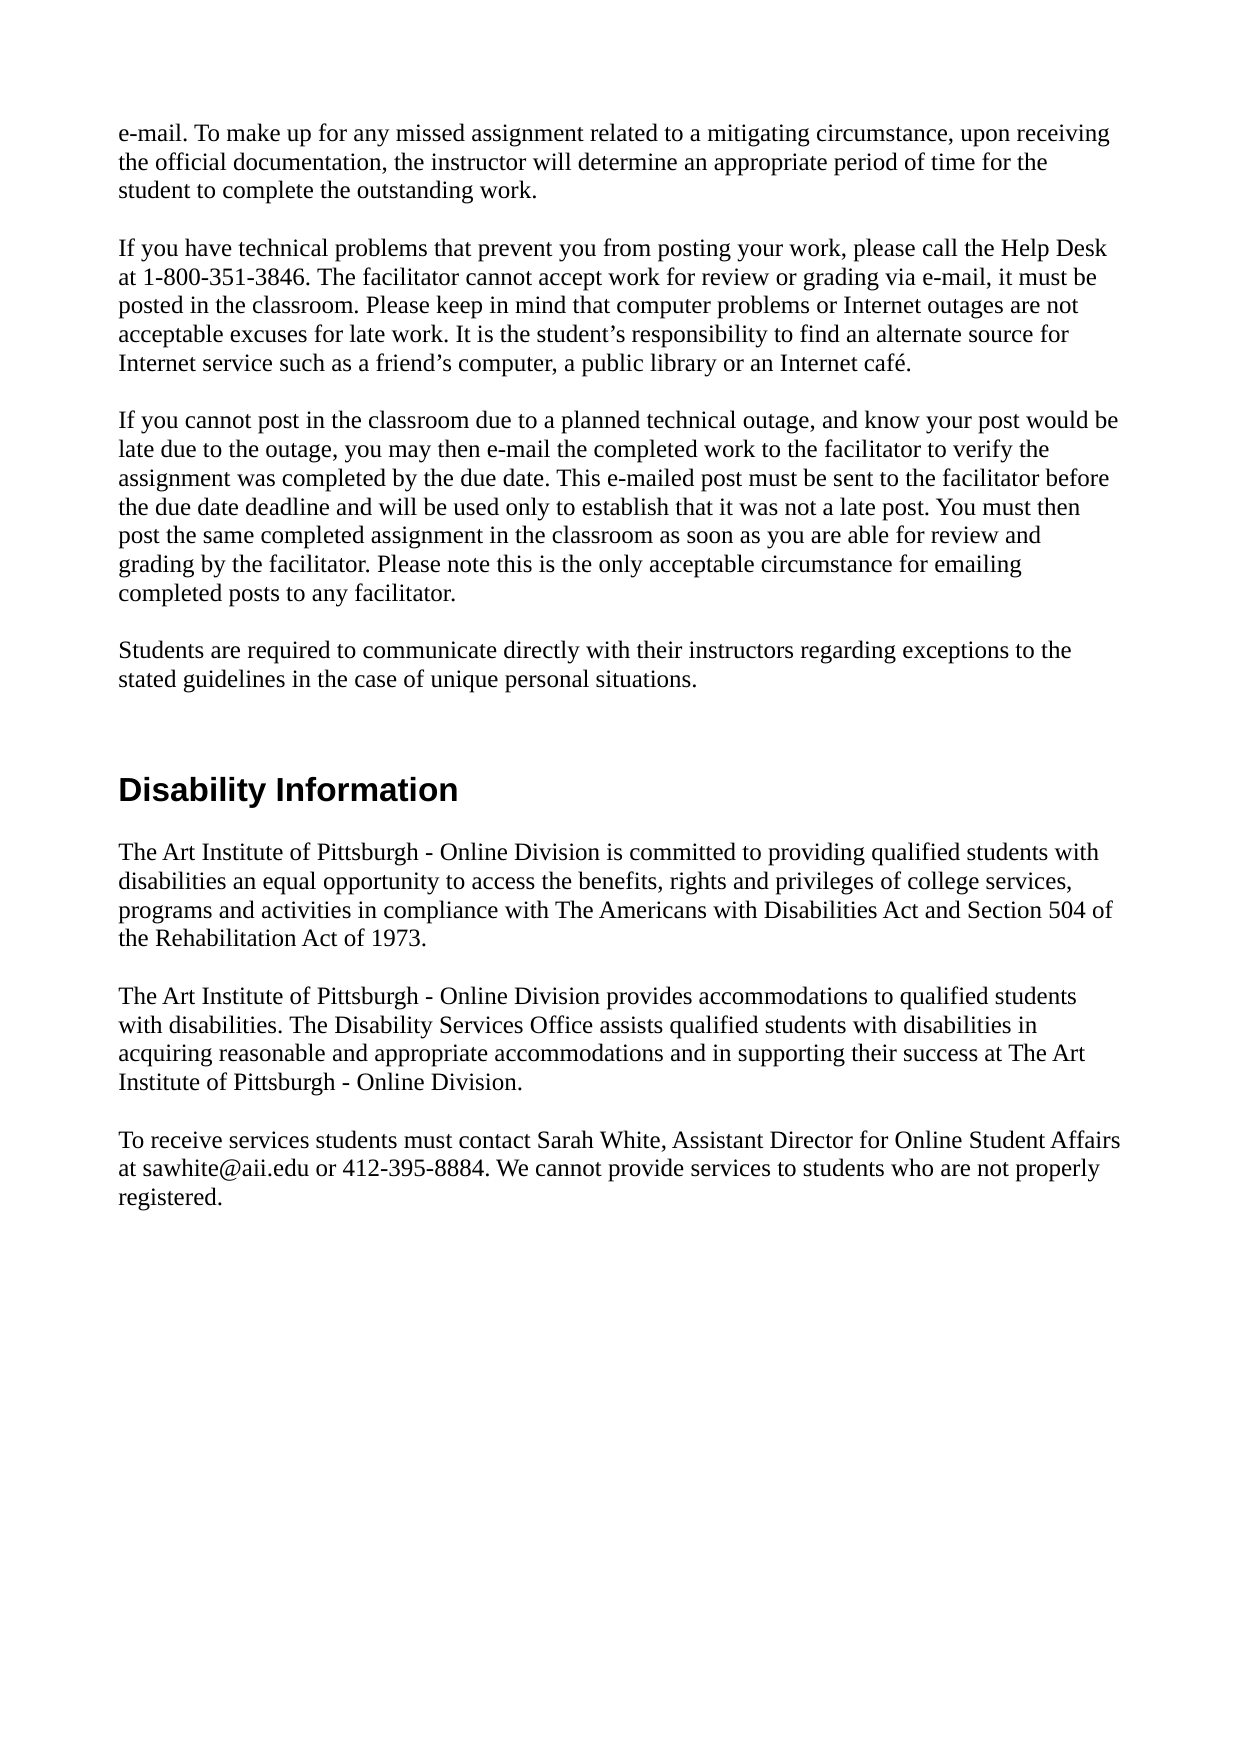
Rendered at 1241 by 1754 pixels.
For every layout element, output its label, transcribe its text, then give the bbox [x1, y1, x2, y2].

text e-mail. To make up for any missed assignment related to a mitigating circumstance, upon receiving the official documentation, the instructor will determine an appropriate period of time for the student to complete the outstanding work. If you have technical problems that prevent you from posting your work, please call the Help Desk at 1-800-351-3846. The facilitator cannot accept work for review or grading via e-mail, it must be posted in the classroom. Please keep in mind that computer problems or Internet outages are not acceptable excuses for late work. It is the student’s responsibility to find an alternate source for Internet service such as a friend’s computer, a public library or an Internet café. If you cannot post in the classroom due to a planned technical outage, and know your post would be late due to the outage, you may then e-mail the completed work to the facilitator to verify the assignment was completed by the due date. This e-mailed post must be sent to the facilitator before the due date deadline and will be used only to establish that it was not a late post. You must then post the same completed assignment in the classroom as soon as you are able for review and grading by the facilitator. Please note this is the only acceptable circumstance for emailing completed posts to any facilitator. Students are required to communicate directly with their instructors regarding exceptions to the stated guidelines in the case of unique personal situations. [118, 118, 1122, 693]
text Disability Information The Art Institute of Pittsburgh - Online Division is committed to providing qualified students with disabilities an equal opportunity to access the benefits, rights and privileges of college services, programs and activities in compliance with The Americans with Disabilities Act and Section 504 of the Rehabilitation Act of 1973. The Art Institute of Pittsburgh - Online Division provides accommodations to qualified students with disabilities. The Disability Services Office assists qualified students with disabilities in acquiring reasonable and appropriate accommodations and in supporting their success at The Art Institute of Pittsburgh - Online Division. To receive services students must contact Sarah White, Assistant Director for Online Student Affairs at sawhite@aii.edu or 412-395-8884. We cannot provide services to students who are not properly registered. [118, 770, 1122, 1211]
